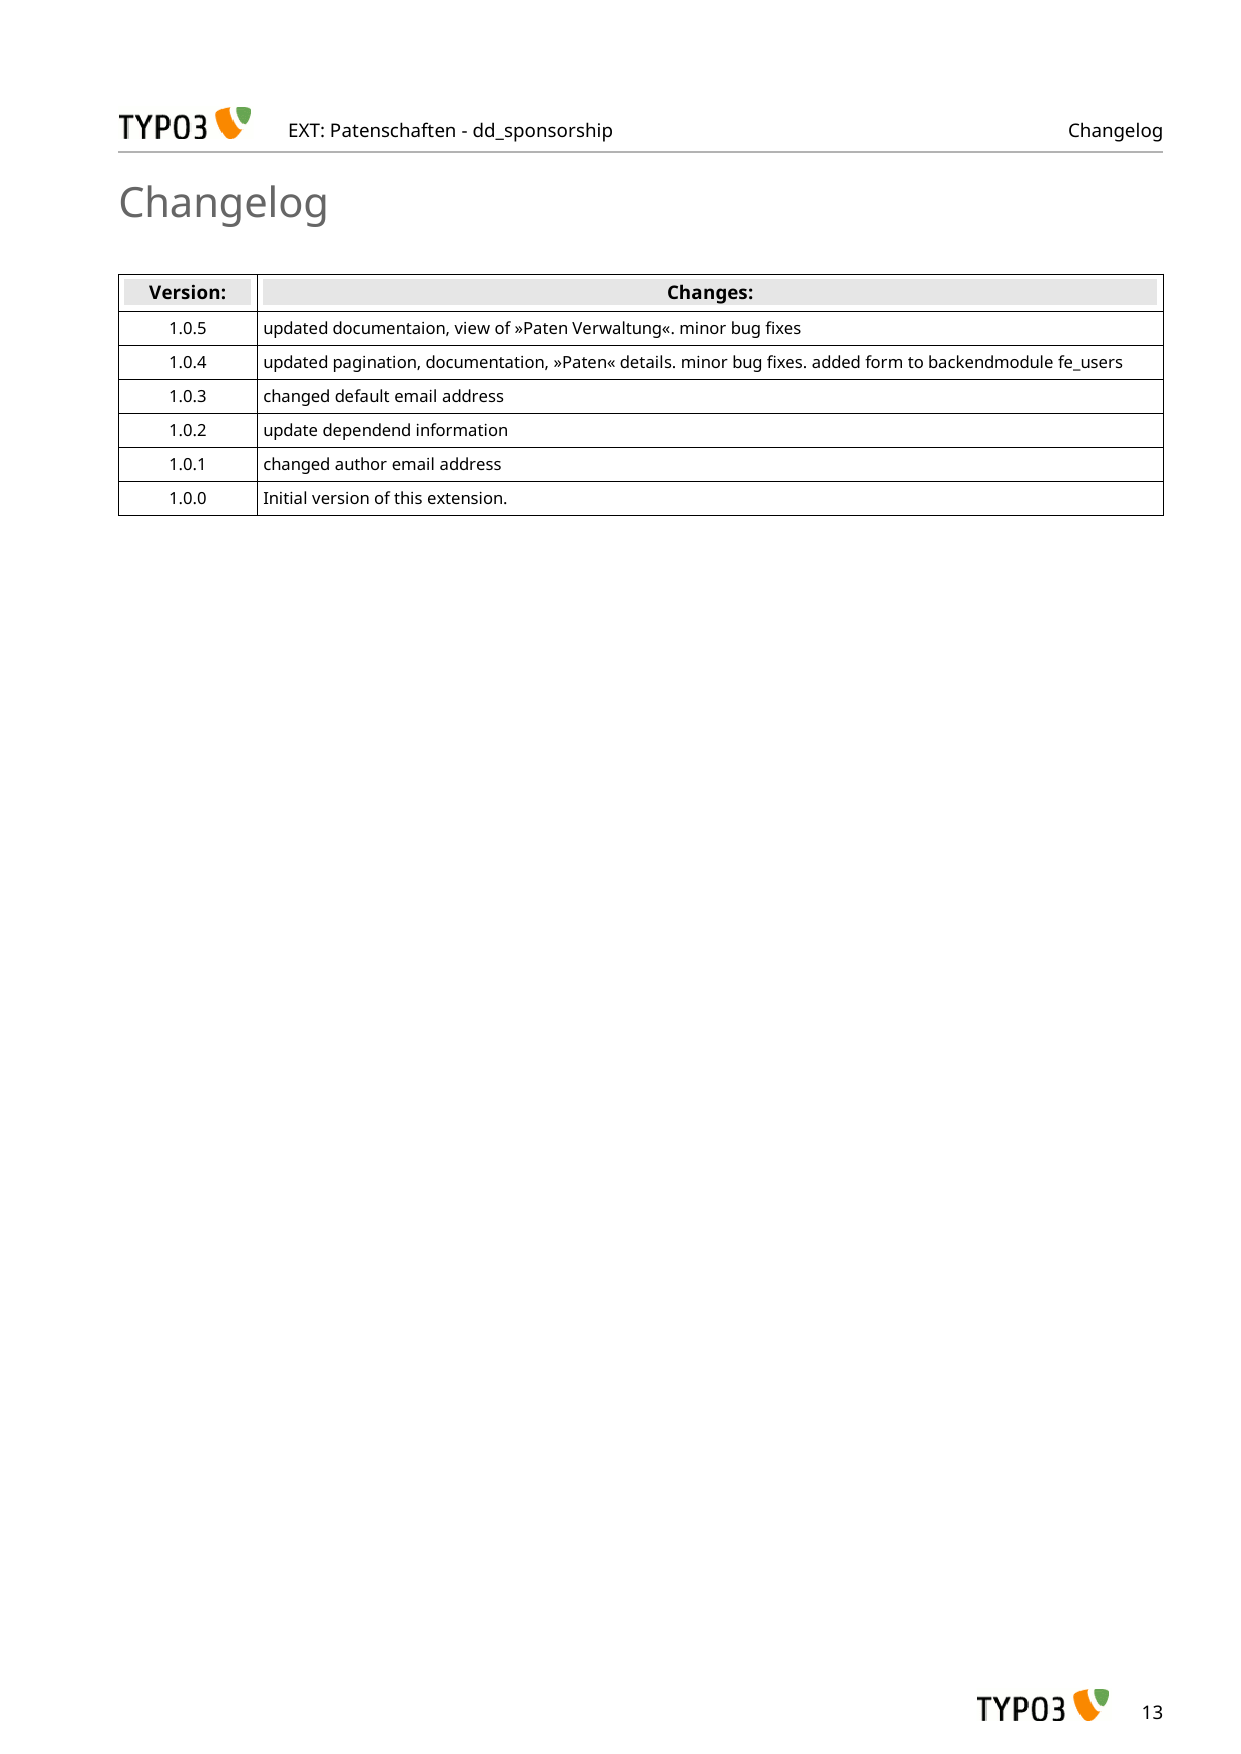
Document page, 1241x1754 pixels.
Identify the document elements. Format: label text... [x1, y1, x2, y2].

picture [976, 1688, 1112, 1721]
picture [118, 106, 254, 139]
table_cell updated pagination, documentation, »Paten« details. minor bug fixes. added form to backendmodule fe_users [258, 346, 1163, 379]
table_cell 1.0.2 [119, 414, 257, 447]
table_cell 1.0.0 [119, 482, 257, 515]
table_header Version: [119, 275, 257, 311]
table_cell updated documentaion, view of »Paten Verwaltung«. minor bug fixes [258, 312, 1163, 345]
table_cell 1.0.3 [119, 380, 257, 413]
table_cell 1.0.5 [119, 312, 257, 345]
table_cell Initial version of this extension. [258, 482, 1163, 515]
subtitle Changelog [118, 172, 1163, 229]
table_cell changed author email address [258, 448, 1163, 481]
table_header Changes: [258, 275, 1163, 311]
table_cell changed default email address [258, 380, 1163, 413]
table_cell update dependend information [258, 414, 1163, 447]
table_cell 1.0.4 [119, 346, 257, 379]
table_cell 1.0.1 [119, 448, 257, 481]
